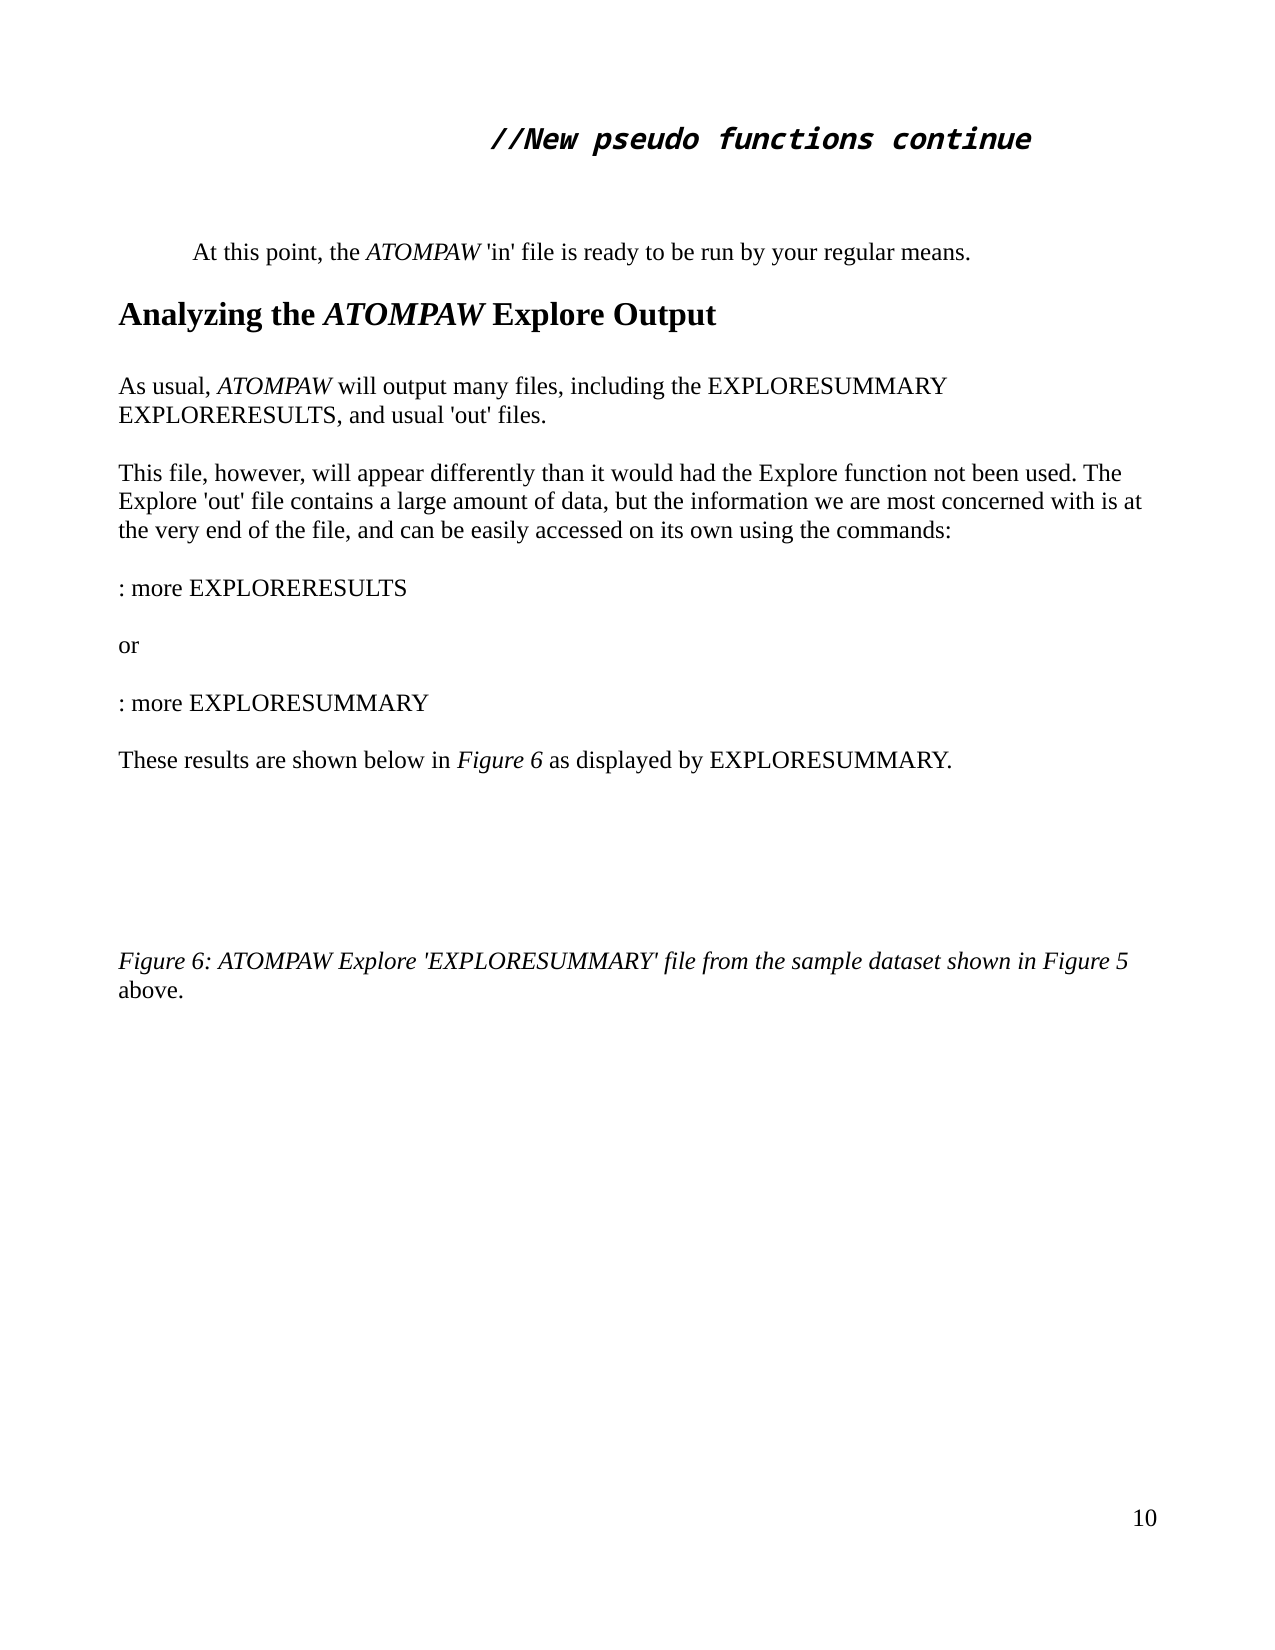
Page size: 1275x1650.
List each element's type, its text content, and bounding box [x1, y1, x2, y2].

text //New pseudo functions continue [192, 118, 1157, 158]
text As usual, ATOMPAW will output many files, including the EXPLORESUMMARY EXPLORERESULTS, and usual 'out' files. [118, 371, 1157, 429]
text : more EXPLORESUMMARY [118, 688, 1157, 716]
text : more EXPLORERESULTS [118, 573, 1157, 601]
text or [118, 630, 1157, 659]
text Figure 6: ATOMPAW Explore 'EXPLORESUMMARY' file from the sample dataset shown in Figure 5 above. [118, 946, 1157, 1004]
text This file, however, will appear differently than it would had the Explore function not been used. The Explore 'out' file contains a large amount of data, but the information we are most concerned with is at the very end of the file, and can be easily accessed on its own using the commands: [118, 458, 1157, 544]
text At this point, the ATOMPAW 'in' file is ready to be run by your regular means. [192, 237, 1157, 266]
text Analyzing the ATOMPAW Explore Output [118, 295, 1157, 333]
text These results are shown below in Figure 6 as displayed by EXPLORESUMMARY. [118, 745, 1157, 774]
